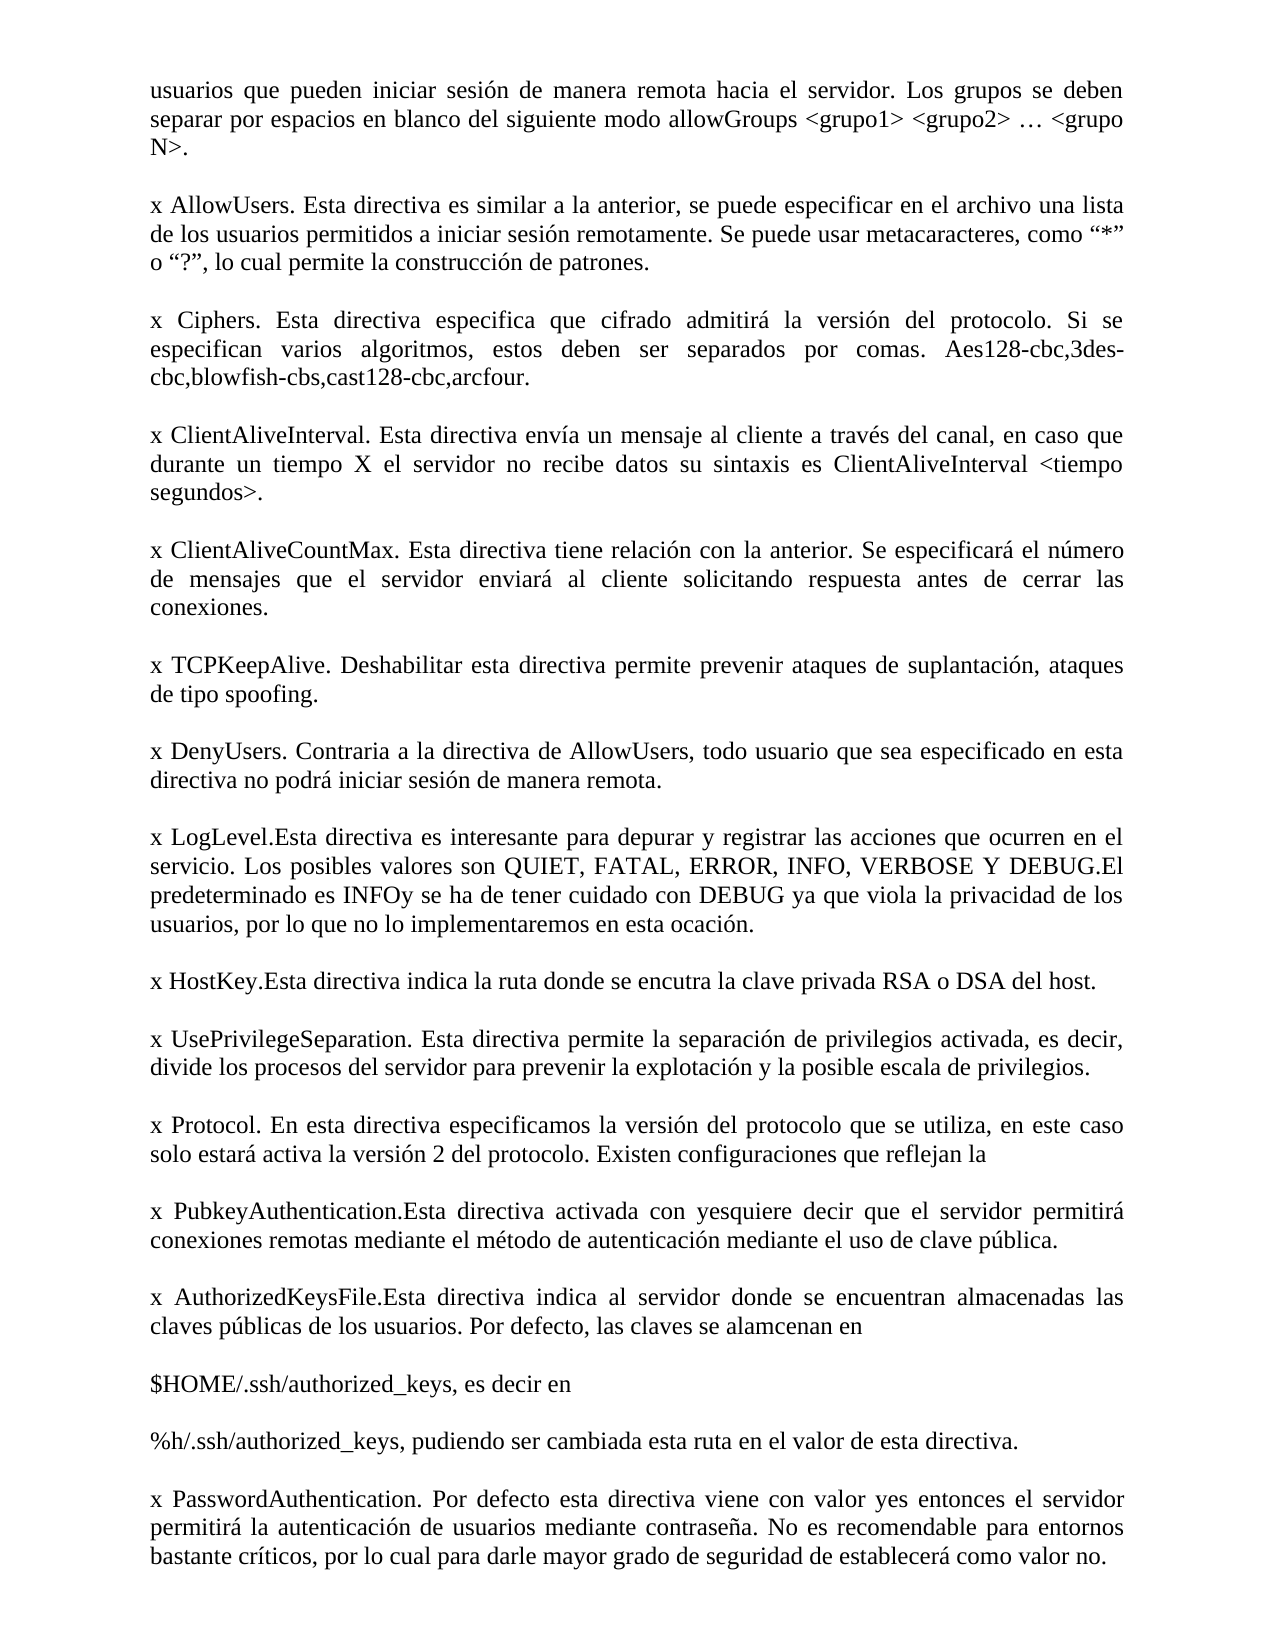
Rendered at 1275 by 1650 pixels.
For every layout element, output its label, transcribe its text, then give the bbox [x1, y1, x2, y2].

text $HOME/.ssh/authorized_keys, es decir en [150, 1369, 1125, 1397]
text %h/.ssh/authorized_keys, pudiendo ser cambiada esta ruta en el valor de esta directiva. [150, 1426, 1125, 1455]
text x Ciphers. Esta directiva especifica que cifrado admitirá la versión del protocolo. Si se especifican varios algoritmos, estos deben ser separados por comas. Aes128-cbc,3des- cbc,blowfish-cbs,cast128-cbc,arcfour. [150, 305, 1125, 391]
text x PubkeyAuthentication.Esta directiva activada con yesquiere decir que el servidor permitirá conexiones remotas mediante el método de autenticación mediante el uso de clave pública. [150, 1196, 1125, 1254]
text x TCPKeepAlive. Deshabilitar esta directiva permite prevenir ataques de suplantación, ataques de tipo spoofing. [150, 650, 1125, 707]
text x AllowUsers. Esta directiva es similar a la anterior, se puede especificar en el archivo una lista de los usuarios permitidos a iniciar sesión remotamente. Se puede usar metacaracteres, como “*” o “?”, lo cual permite la construcción de patrones. [150, 190, 1125, 276]
text x DenyUsers. Contraria a la directiva de AllowUsers, todo usuario que sea especificado en esta directiva no podrá iniciar sesión de manera remota. [150, 736, 1125, 794]
text x AuthorizedKeysFile.Esta directiva indica al servidor donde se encuentran almacenadas las claves públicas de los usuarios. Por defecto, las claves se alamcenan en [150, 1282, 1125, 1340]
text x PasswordAuthentication. Por defecto esta directiva viene con valor yes entonces el servidor permitirá la autenticación de usuarios mediante contraseña. No es recomendable para entornos bastante críticos, por lo cual para darle mayor grado de seguridad de establecerá como valor no. [150, 1484, 1125, 1570]
text x HostKey.Esta directiva indica la ruta donde se encutra la clave privada RSA o DSA del host. [150, 966, 1125, 995]
text x UsePrivilegeSeparation. Esta directiva permite la separación de privilegios activada, es decir, divide los procesos del servidor para prevenir la explotación y la posible escala de privilegios. [150, 1024, 1125, 1081]
text x Protocol. En esta directiva especificamos la versión del protocolo que se utiliza, en este caso solo estará activa la versión 2 del protocolo. Existen configuraciones que reflejan la [150, 1110, 1125, 1167]
text x ClientAliveCountMax. Esta directiva tiene relación con la anterior. Se especificará el número de mensajes que el servidor enviará al cliente solicitando respuesta antes de cerrar las conexiones. [150, 535, 1125, 621]
text x ClientAliveInterval. Esta directiva envía un mensaje al cliente a través del canal, en caso que durante un tiempo X el servidor no recibe datos su sintaxis es ClientAliveInterval <tiempo segundos>. [150, 420, 1125, 506]
text usuarios que pueden iniciar sesión de manera remota hacia el servidor. Los grupos se deben separar por espacios en blanco del siguiente modo allowGroups <grupo1> <grupo2> … <grupo N>. [150, 75, 1125, 161]
text x LogLevel.Esta directiva es interesante para depurar y registrar las acciones que ocurren en el servicio. Los posibles valores son QUIET, FATAL, ERROR, INFO, VERBOSE Y DEBUG.El predeterminado es INFOy se ha de tener cuidado con DEBUG ya que viola la privacidad de los usuarios, por lo que no lo implementaremos en esta ocación. [150, 822, 1125, 937]
